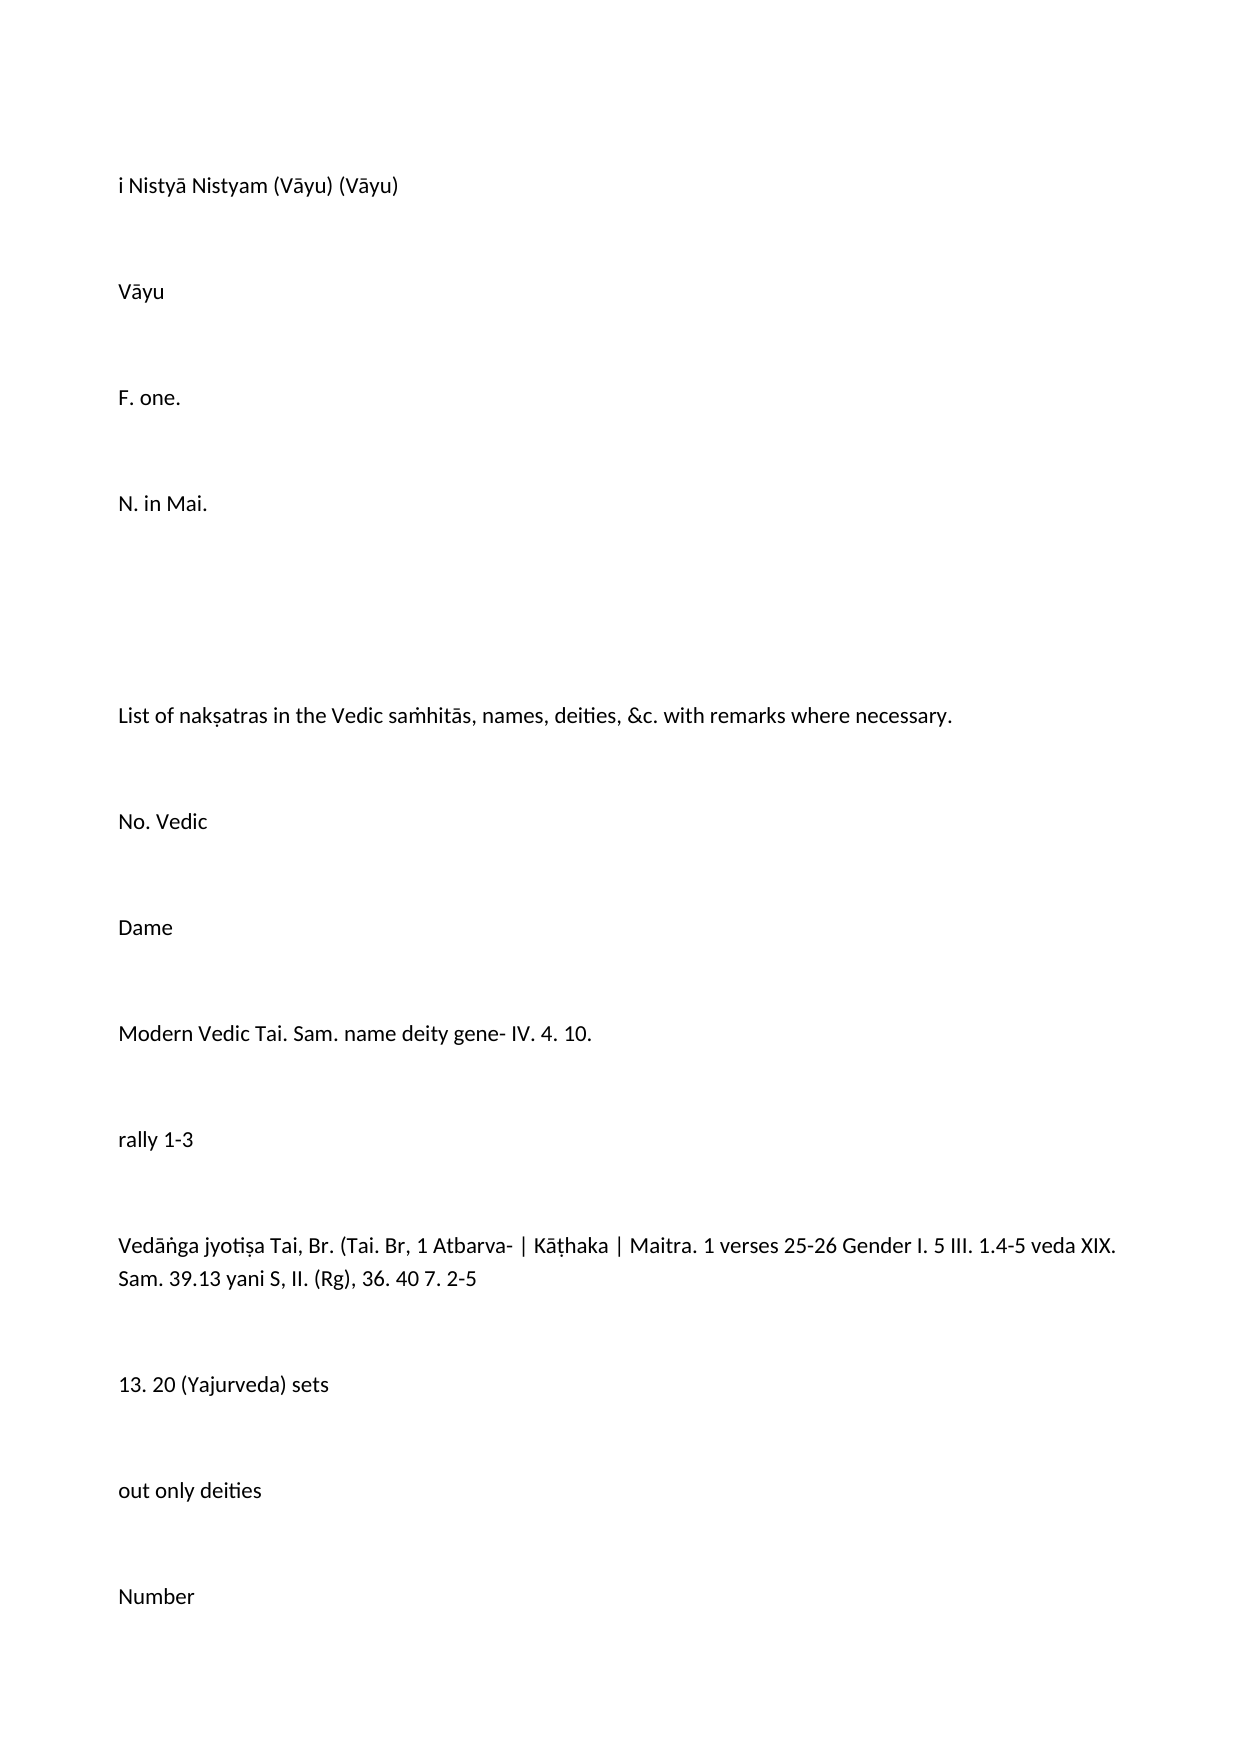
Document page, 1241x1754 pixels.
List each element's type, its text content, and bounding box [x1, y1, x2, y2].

text F. one. [118, 383, 1122, 411]
text List of nakṣatras in the Vedic saṁhitās, names, deities, &c. with remarks where necessary. [118, 701, 1122, 729]
text No. Vedic [118, 807, 1122, 835]
text Modern Vedic Tai. Sam. name deity gene- IV. 4. 10. [118, 1019, 1122, 1047]
text 13. 20 (Yajurveda) sets [118, 1370, 1122, 1398]
text Vāyu [118, 277, 1122, 305]
text Number [118, 1582, 1122, 1610]
text N. in Mai. [118, 489, 1122, 517]
text i Nistyā Nistyam (Vāyu) (Vāyu) [118, 171, 1122, 199]
text Dame [118, 913, 1122, 941]
text Vedāṅga jyotiṣa Tai, Br. (Tai. Br, 1 Atbarva- | Kāṭhaka | Maitra. 1 verses 25-26 Gender I. 5 III. 1.4-5 veda XIX. Sam. 39.13 yani S, II. (Rg), 36. 40 7. 2-5 [118, 1232, 1122, 1292]
text rally 1-3 [118, 1126, 1122, 1153]
text out only deities [118, 1476, 1122, 1504]
